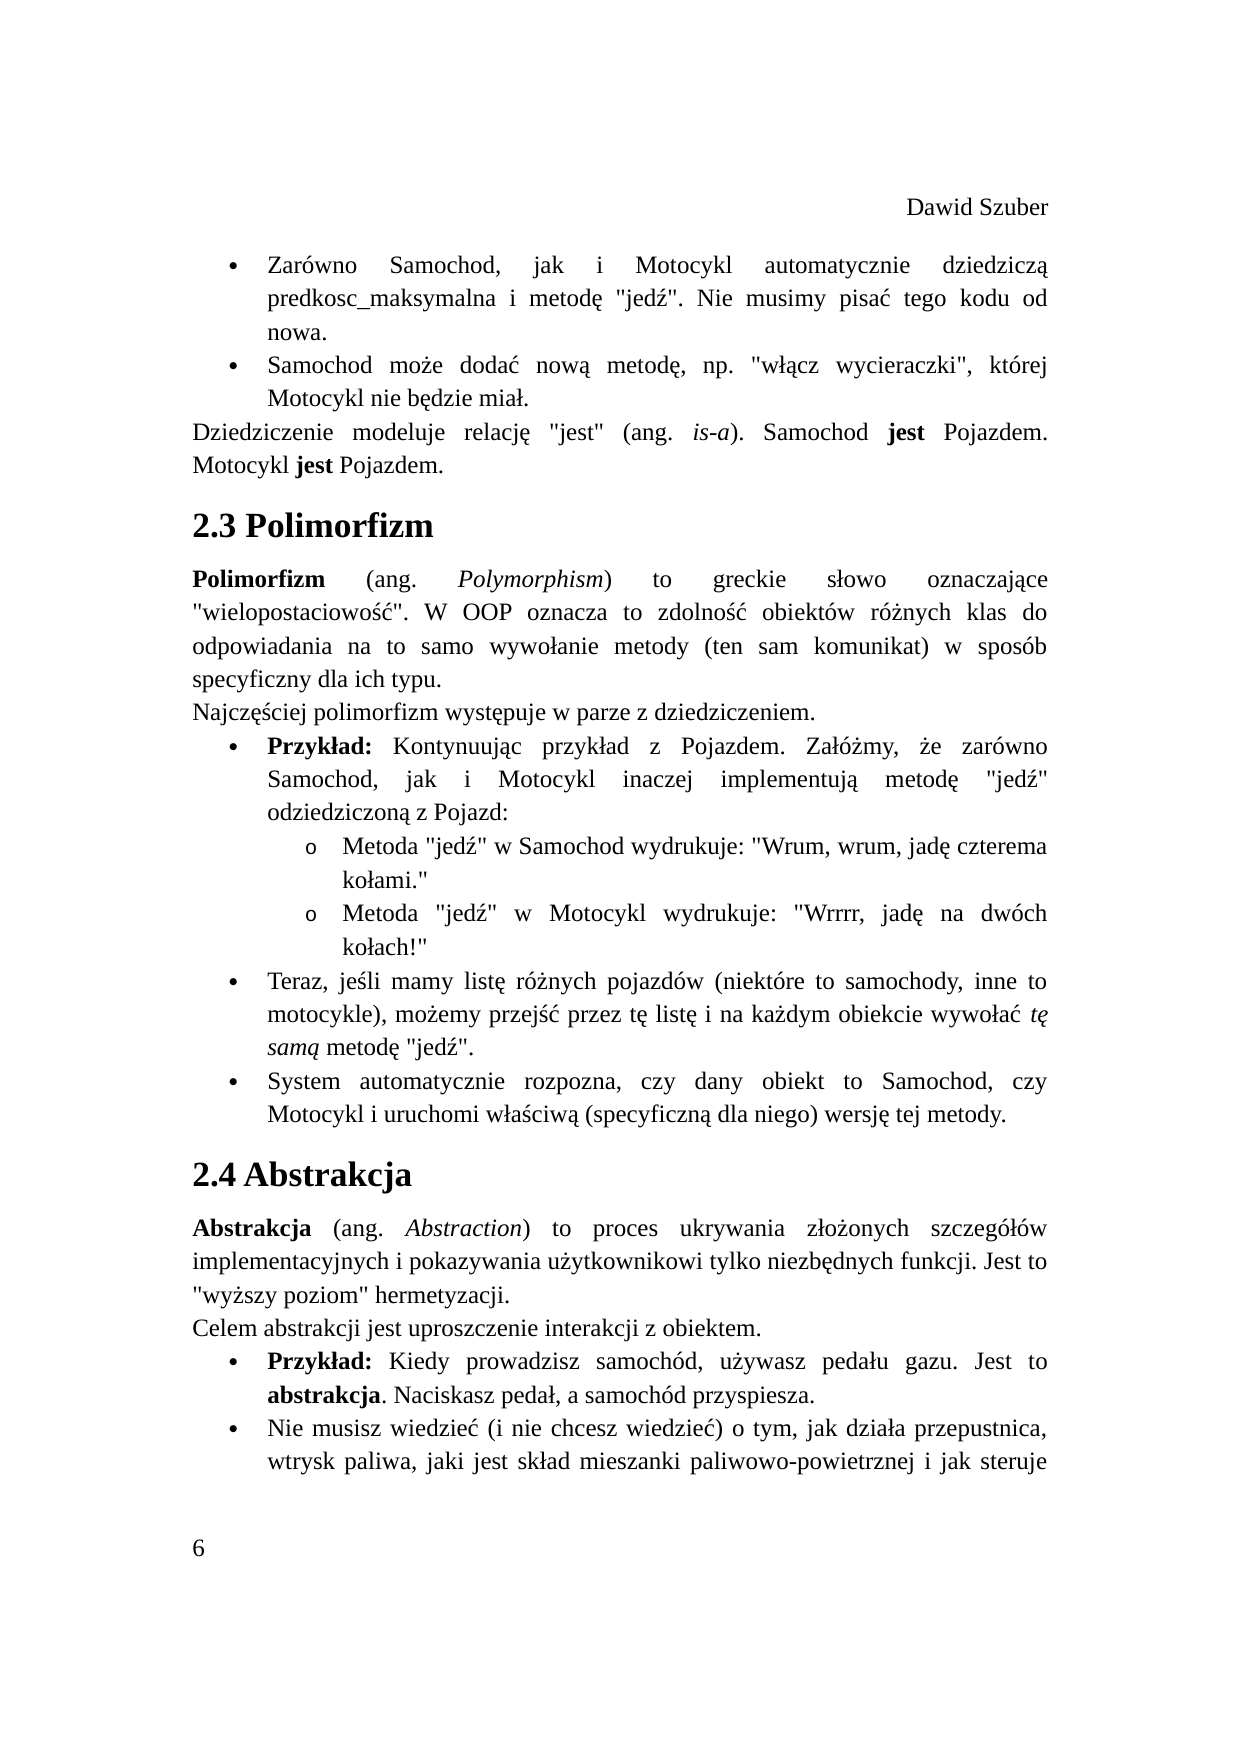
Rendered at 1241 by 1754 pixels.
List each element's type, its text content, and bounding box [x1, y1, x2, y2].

list Samochod może dodać nową metodę, np. "włącz wycieraczki", której Motocykl nie będzie miał. [229, 350, 1048, 412]
text Abstrakcja (ang. Abstraction) to proces ukrywania złożonych szczegółów implementacyjnych i pokazywania użytkownikowi tylko niezbędnych funkcji. Jest to "wyższy poziom" hermetyzacji. [192, 1213, 1048, 1308]
text Dziedziczenie modeluje relację "jest" (ang. is-a). Samochod jest Pojazdem. Motocykl jest Pojazdem. [192, 417, 1048, 479]
text Celem abstrakcji jest uproszczenie interakcji z obiektem. [192, 1313, 1048, 1342]
subtitle 2.4 Abstrakcja [192, 1153, 1048, 1194]
list Przykład: Kontynuując przykład z Pojazdem. Załóżmy, że zarówno Samochod, jak i Motocykl inaczej implementują metodę "jedź" odziedziczoną z Pojazd: [229, 731, 1048, 826]
text Najczęściej polimorfizm występuje w parze z dziedziczeniem. [192, 697, 1048, 726]
list Przykład: Kiedy prowadzisz samochód, używasz pedału gazu. Jest to abstrakcja. Naciskasz pedał, a samochód przyspiesza. [229, 1346, 1048, 1408]
subtitle 2.3 Polimorfizm [192, 504, 1048, 545]
list Teraz, jeśli mamy listę różnych pojazdów (niektóre to samochody, inne to motocykle), możemy przejść przez tę listę i na każdym obiekcie wywołać tę samą metodę "jedź". [229, 966, 1048, 1061]
text Polimorfizm (ang. Polymorphism) to greckie słowo oznaczające "wielopostaciowość". W OOP oznacza to zdolność obiektów różnych klas do odpowiadania na to samo wywołanie metody (ten sam komunikat) w sposób specyficzny dla ich typu. [192, 564, 1048, 693]
list Nie musisz wiedzieć (i nie chcesz wiedzieć) o tym, jak działa przepustnica, wtrysk paliwa, jaki jest skład mieszanki paliwowo-powietrznej i jak steruje [229, 1413, 1048, 1475]
list Zarówno Samochod, jak i Motocykl automatycznie dziedziczą predkosc_maksymalna i metodę "jedź". Nie musimy pisać tego kodu od nowa. [229, 250, 1048, 346]
list Metoda "jedź" w Motocykl wydrukuje: "Wrrrr, jadę na dwóch kołach!" [304, 898, 1048, 961]
list System automatycznie rozpozna, czy dany obiekt to Samochod, czy Motocykl i uruchomi właściwą (specyficzną dla niego) wersję tej metody. [229, 1066, 1048, 1128]
list Metoda "jedź" w Samochod wydrukuje: "Wrum, wrum, jadę czterema kołami." [304, 831, 1048, 894]
